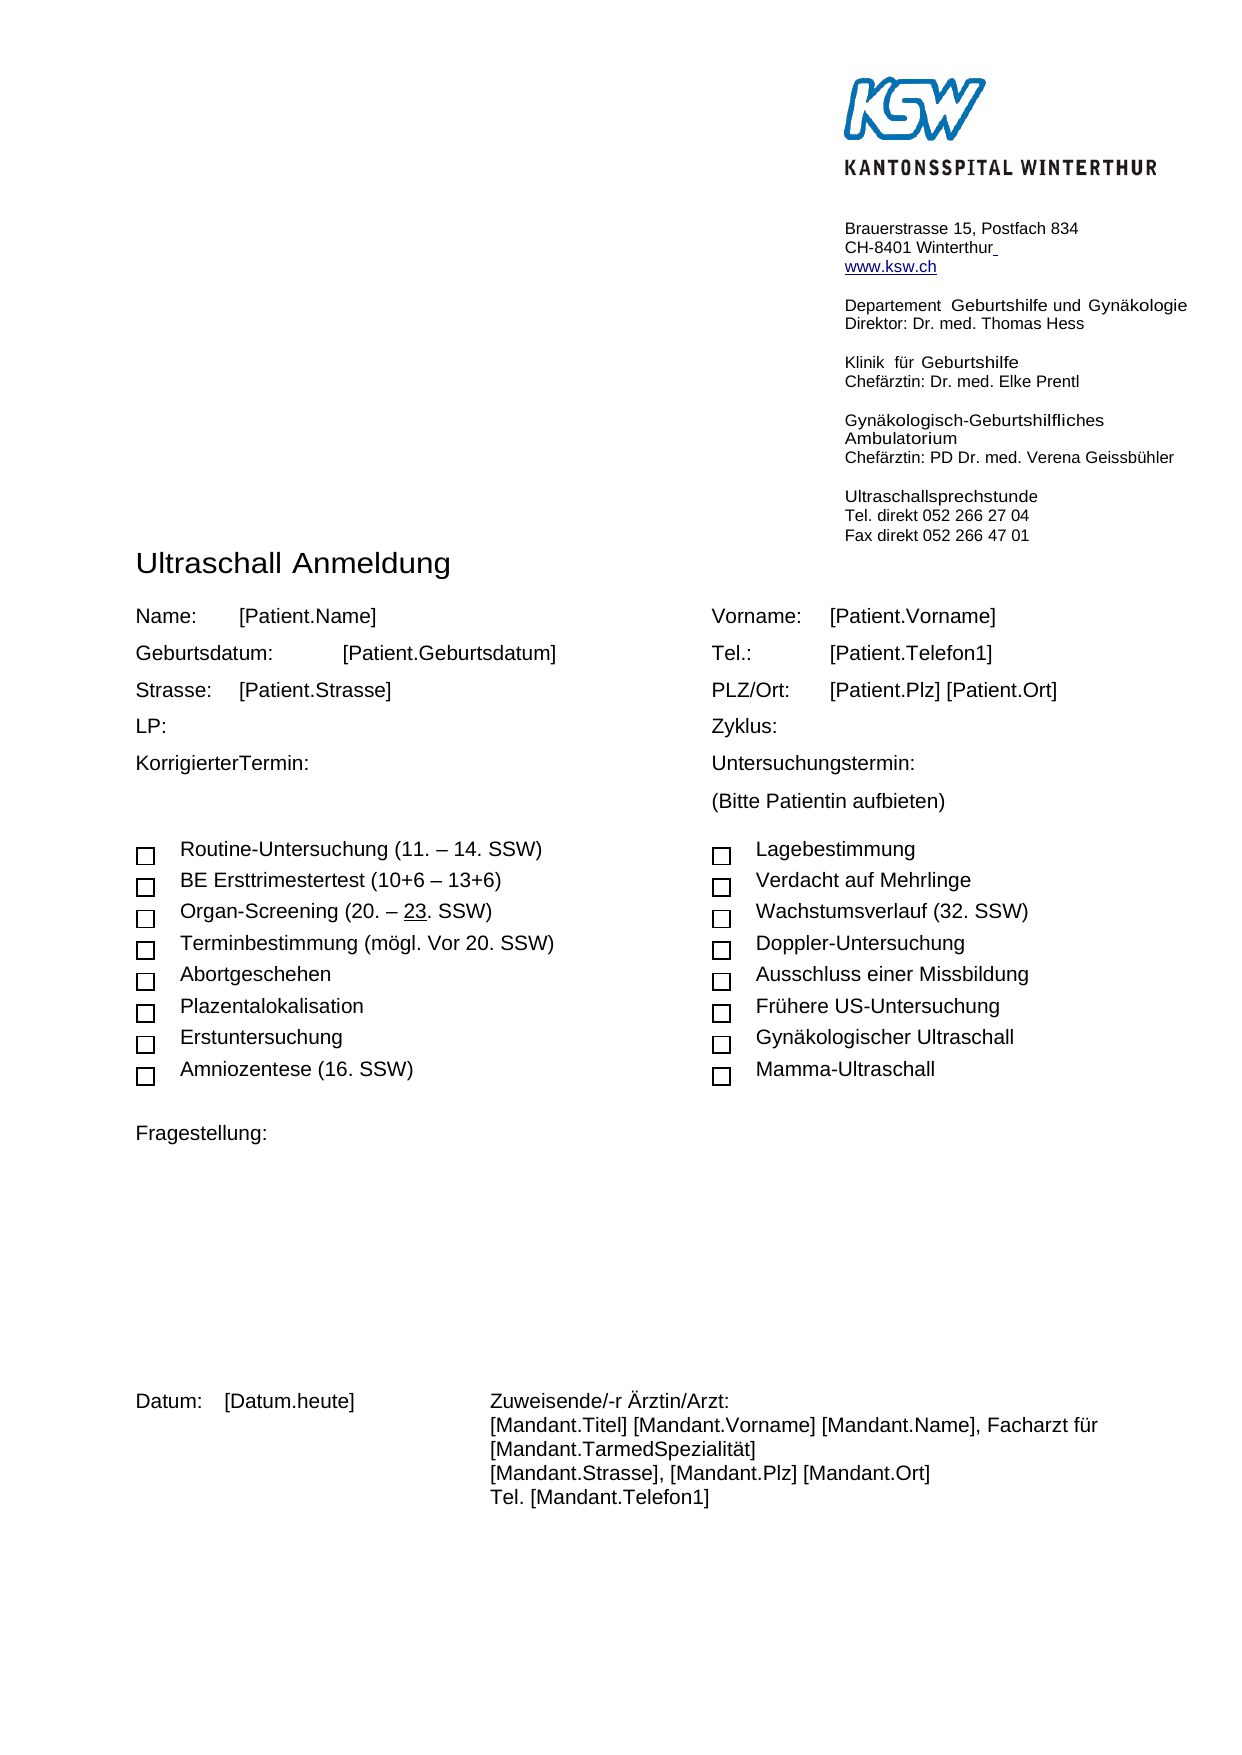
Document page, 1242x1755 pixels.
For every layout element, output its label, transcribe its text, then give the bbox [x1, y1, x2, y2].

text Tel. [Mandant.Telefon1] [490, 1484, 1225, 1508]
text Amniozentese (16. SSW) Mamma-Ultraschall [135, 1057, 1049, 1084]
text Abortgeschehen Ausschluss einer Missbildung [135, 962, 1049, 990]
text Routine-Untersuchung (11. – 14. SSW) Lagebestimmung [135, 836, 1227, 864]
text Erstuntersuchung Gynäkologischer Ultraschall [135, 1025, 1049, 1053]
picture [844, 158, 1157, 176]
text Klinik für Geburtshilfe [844, 353, 1227, 372]
text Plazentalokalisation Frühere US-Untersuchung [135, 994, 1049, 1022]
picture [843, 76, 987, 141]
text Organ-Screening (20. – 23. SSW) Wachstumsverlauf (32. SSW) [135, 899, 1049, 927]
text Ambulatorium [844, 429, 1227, 449]
text KorrigierterTermin: Untersuchungstermin: [135, 751, 1218, 775]
text Name: [Patient.Name] Vorname: [Patient.Vorname] [135, 604, 1218, 628]
text Datum: [Datum.heute] Zuweisende/-r Ärztin/Arzt: [135, 1387, 1227, 1413]
text Brauerstrasse 15, Postfach 834 [844, 219, 1227, 238]
text Geburtsdatum: [Patient.Geburtsdatum] Tel.: [Patient.Telefon1] [135, 641, 1218, 664]
text [Mandant.Strasse], [Mandant.Plz] [Mandant.Ort] [490, 1461, 1225, 1484]
text BE Ersttrimestertest (10+6 – 13+6) Verdacht auf Mehrlinge [135, 868, 1227, 896]
text Direktor: Dr. med. Thomas Hess [844, 314, 1227, 334]
text Strasse: [Patient.Strasse] PLZ/Ort: [Patient.Plz] [Patient.Ort] [135, 677, 1218, 701]
text Terminbestimmung (mögl. Vor 20. SSW) Doppler-Untersuchung [135, 931, 1049, 959]
text (Bitte Patientin aufbieten) [135, 788, 1227, 812]
text Chefärztin: PD Dr. med. Verena Geissbühler [844, 449, 1227, 468]
text Fax direkt 052 266 47 01 [844, 525, 1227, 544]
text Tel. direkt 052 266 27 04 [844, 506, 1227, 525]
text [Mandant.Titel] [Mandant.Vorname] [Mandant.Name], Facharzt für [Mandant.TarmedSpezialität] [490, 1413, 1225, 1461]
text Chefärztin: Dr. med. Elke Prentl [844, 372, 1227, 391]
text Departement Geburtshilfe und Gynäkologie [844, 295, 1227, 314]
text Gynäkologisch-Geburtshilfliches [844, 410, 1227, 429]
text CH-8401 Winterthur www.ksw.ch [844, 238, 999, 276]
text Ultraschall Anmeldung [135, 546, 473, 580]
text Ultraschallsprechstunde [844, 487, 1227, 506]
text LP: Zyklus: [135, 714, 1218, 738]
text Fragestellung: [135, 1121, 1107, 1145]
